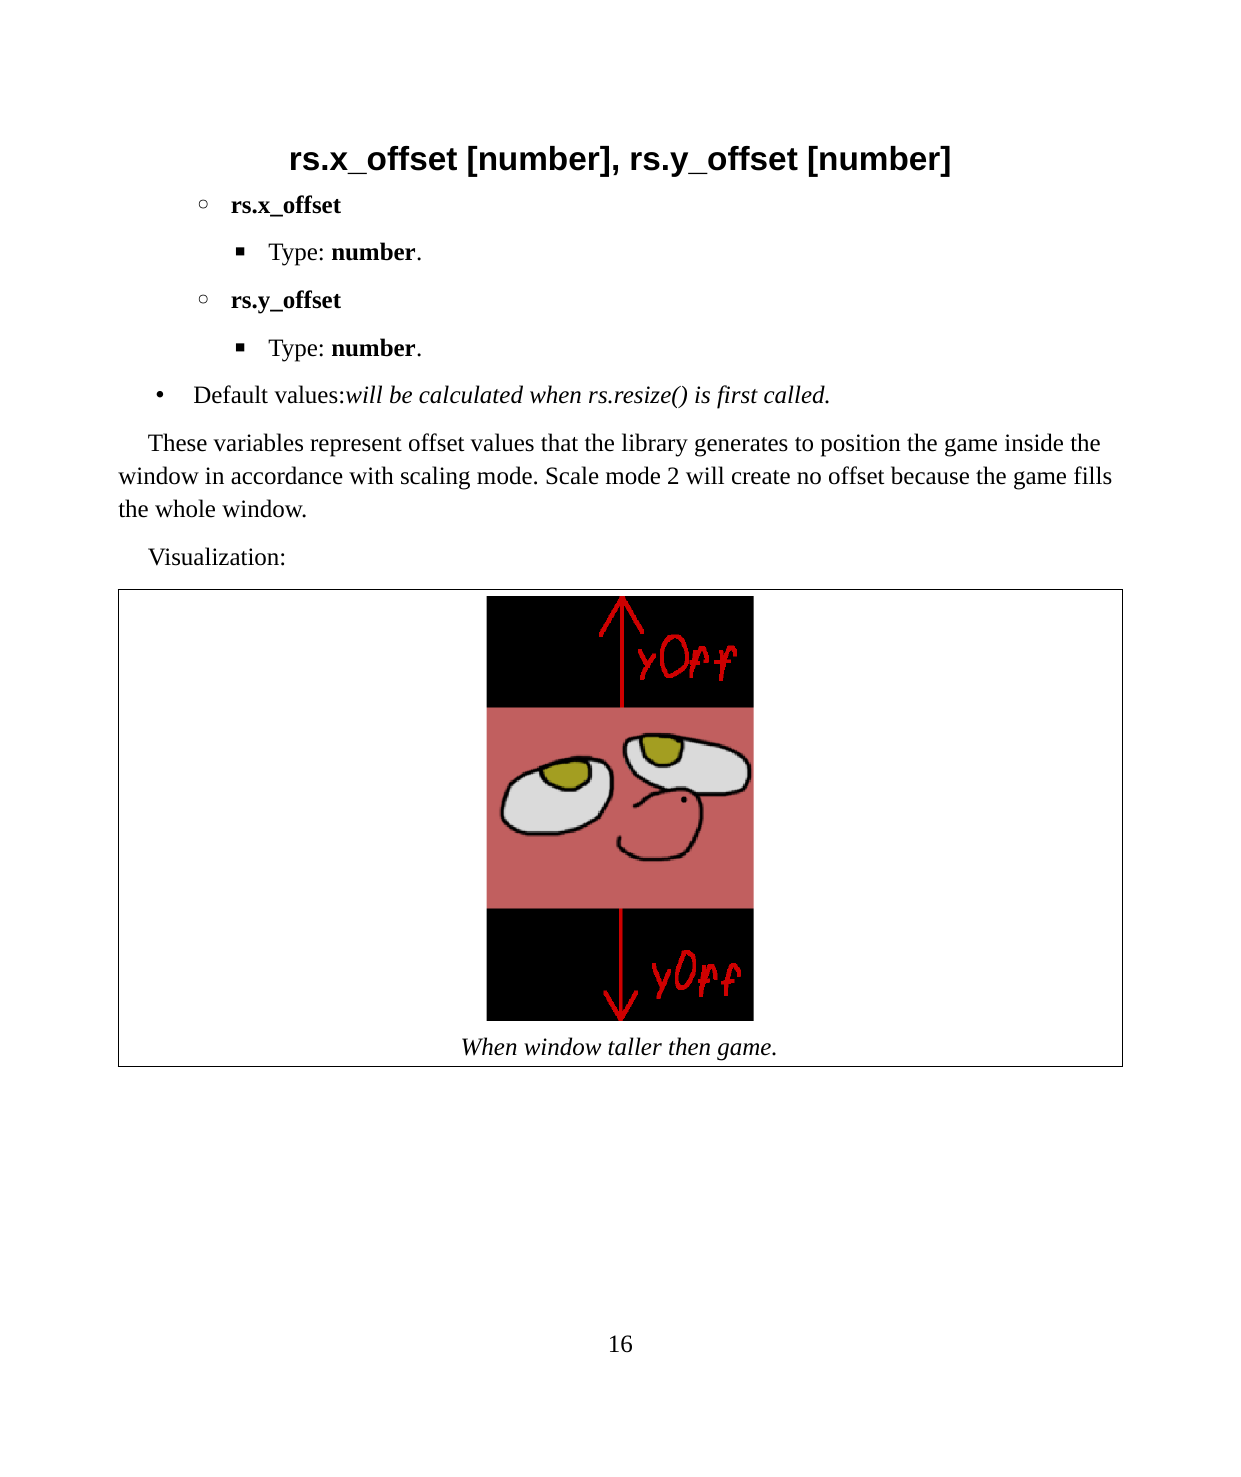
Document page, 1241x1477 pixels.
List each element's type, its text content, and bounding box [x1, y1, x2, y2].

table_header [119, 590, 1122, 1026]
list Type: number. [231, 333, 1122, 361]
list rs.x_offset [193, 190, 1122, 219]
list rs.y_offset [193, 285, 1122, 314]
text Visualization: [118, 542, 1122, 570]
picture [486, 596, 754, 1021]
list Default values:will be calculated when rs.resize() is first called. [156, 380, 1122, 409]
subtitle rs.x_offset [number], rs.y_offset [number] [118, 139, 1122, 177]
text These variables represent offset values that the library generates to position the game inside the window in accordance with scaling mode. Scale mode 2 will create no offset because the game fills the whole window. [118, 428, 1122, 523]
table_cell When window taller then game. [119, 1026, 1122, 1066]
list Type: number. [231, 237, 1122, 266]
